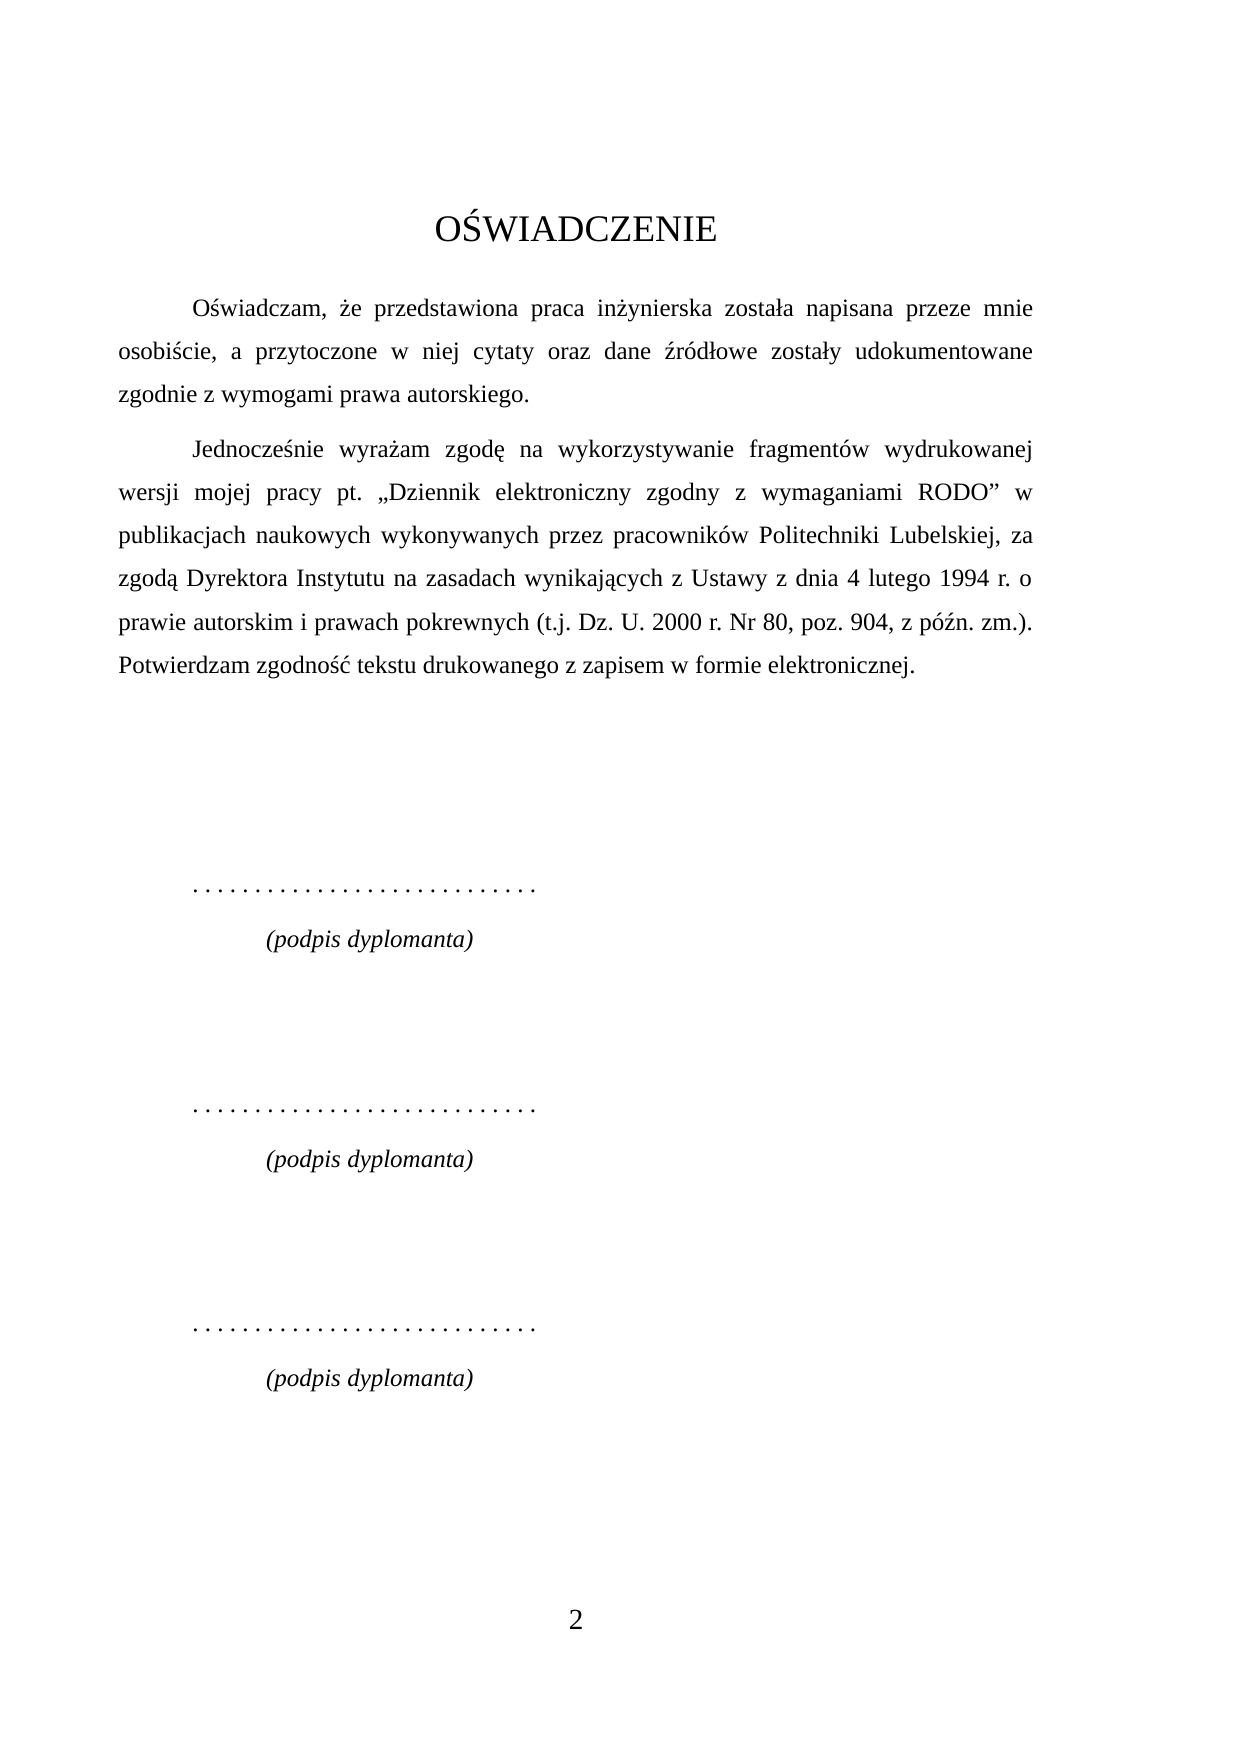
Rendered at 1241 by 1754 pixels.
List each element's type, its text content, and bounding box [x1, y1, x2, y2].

text OŚWIADCZENIE [118, 207, 1033, 250]
text (podpis dyplomanta) [118, 924, 1033, 953]
text . . . . . . . . . . . . . . . . . . . . . . . . . . . . [118, 869, 1033, 898]
text . . . . . . . . . . . . . . . . . . . . . . . . . . . . [118, 1308, 1033, 1337]
text Oświadczam, że przedstawiona praca inżynierska została napisana przeze mnie osobiście, a przytoczone w niej cytaty oraz dane źródłowe zostały udokumentowane zgodnie z wymogami prawa autorskiego. [118, 293, 1033, 408]
text . . . . . . . . . . . . . . . . . . . . . . . . . . . . [118, 1089, 1033, 1118]
text (podpis dyplomanta) [118, 1144, 1033, 1172]
text (podpis dyplomanta) [118, 1363, 1033, 1392]
text Jednocześnie wyrażam zgodę na wykorzystywanie fragmentów wydrukowanej wersji mojej pracy pt. „Dziennik elektroniczny zgodny z wymaganiami RODO” w publikacjach naukowych wykonywanych przez pracowników Politechniki Lubelskiej, za zgodą Dyrektora Instytutu na zasadach wynikających z Ustawy z dnia 4 lutego 1994 r. o prawie autorskim i prawach pokrewnych (t.j. Dz. U. 2000 r. Nr 80, poz. 904, z późn. zm.). Potwierdzam zgodność tekstu drukowanego z zapisem w formie elektronicznej. [118, 434, 1033, 678]
